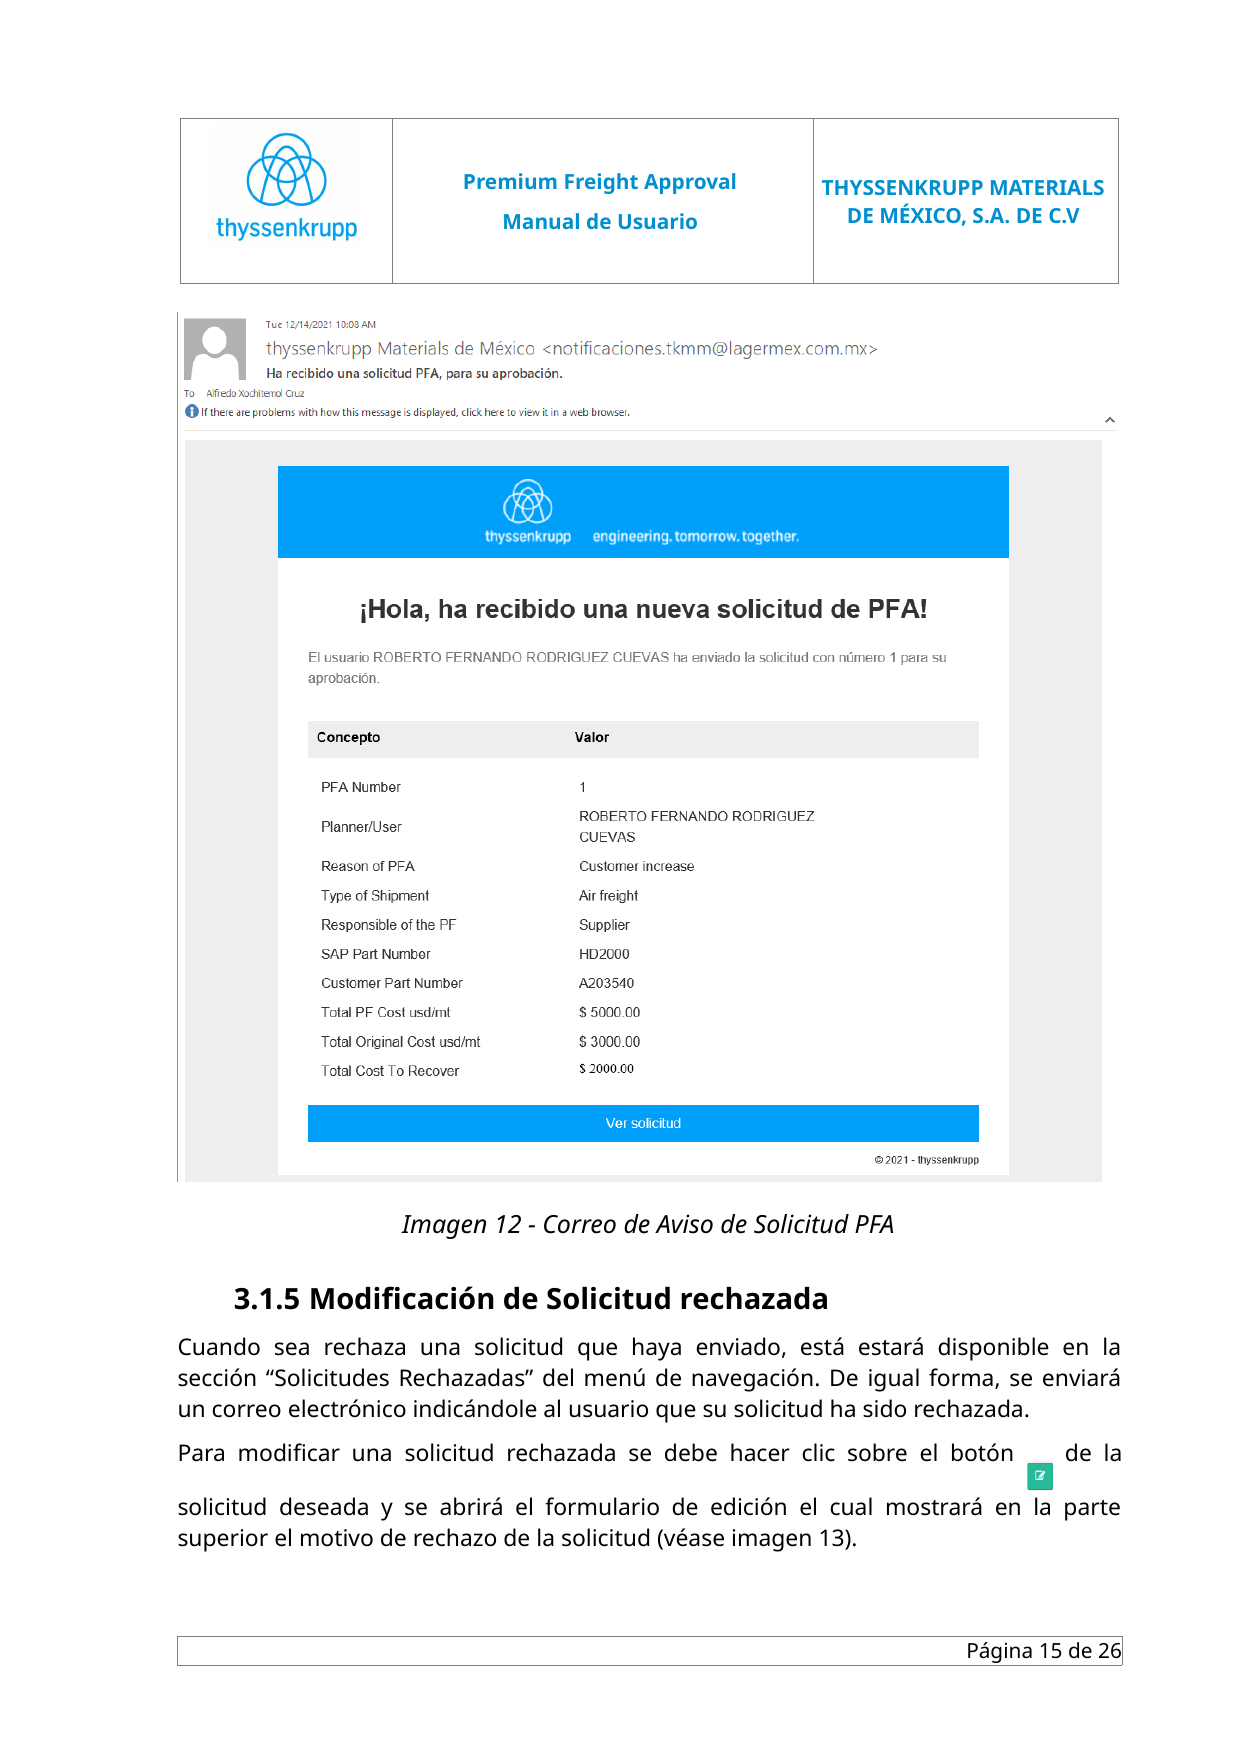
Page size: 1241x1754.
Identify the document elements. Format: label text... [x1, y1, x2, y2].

text Cuando sea rechaza una solicitud que haya enviado, está estará disponible en la sección “Solicitudes Rechazadas” del menú de navegación. De igual forma, se enviará un correo electrónico indicándole al usuario que su solicitud ha sido rechazada. [177, 1331, 1122, 1424]
subtitle Modificación de Solicitud rechazada [233, 1278, 1122, 1318]
text Para modificar una solicitud rechazada se debe hacer clic sobre el botón de la solicitud deseada y se abrirá el formulario de edición el cual mostrará en la parte superior el motivo de rechazo de la solicitud (véase imagen 13). [177, 1437, 1122, 1553]
text Imagen 12 - Correo de Aviso de Solicitud PFA [177, 1207, 1122, 1241]
